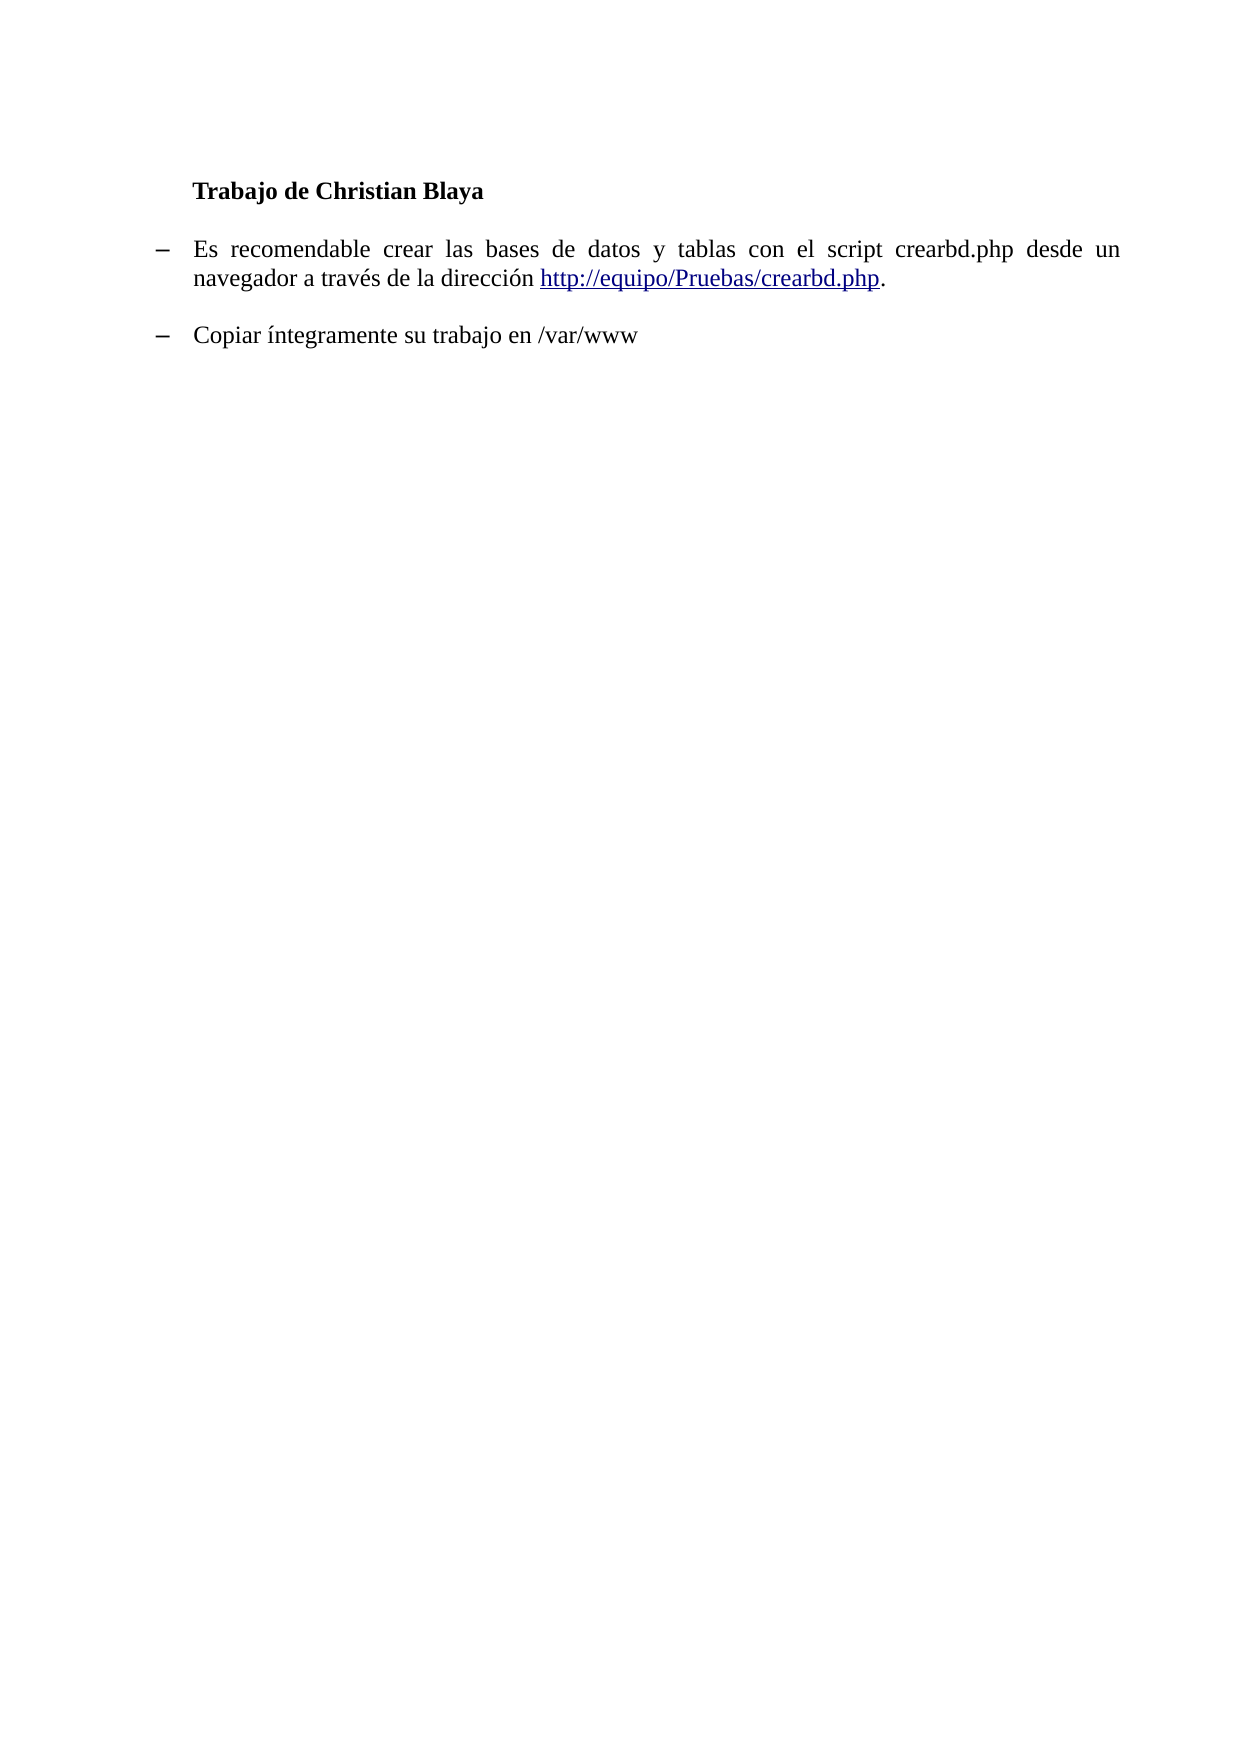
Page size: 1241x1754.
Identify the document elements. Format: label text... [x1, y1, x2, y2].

list Copiar íntegramente su trabajo en /var/www [156, 320, 1122, 349]
text Trabajo de Christian Blaya [118, 176, 1122, 205]
list Es recomendable crear las bases de datos y tablas con el script crearbd.php desde un navegador a través de la dirección http://equipo/Pruebas/crearbd.php. [156, 234, 1122, 291]
